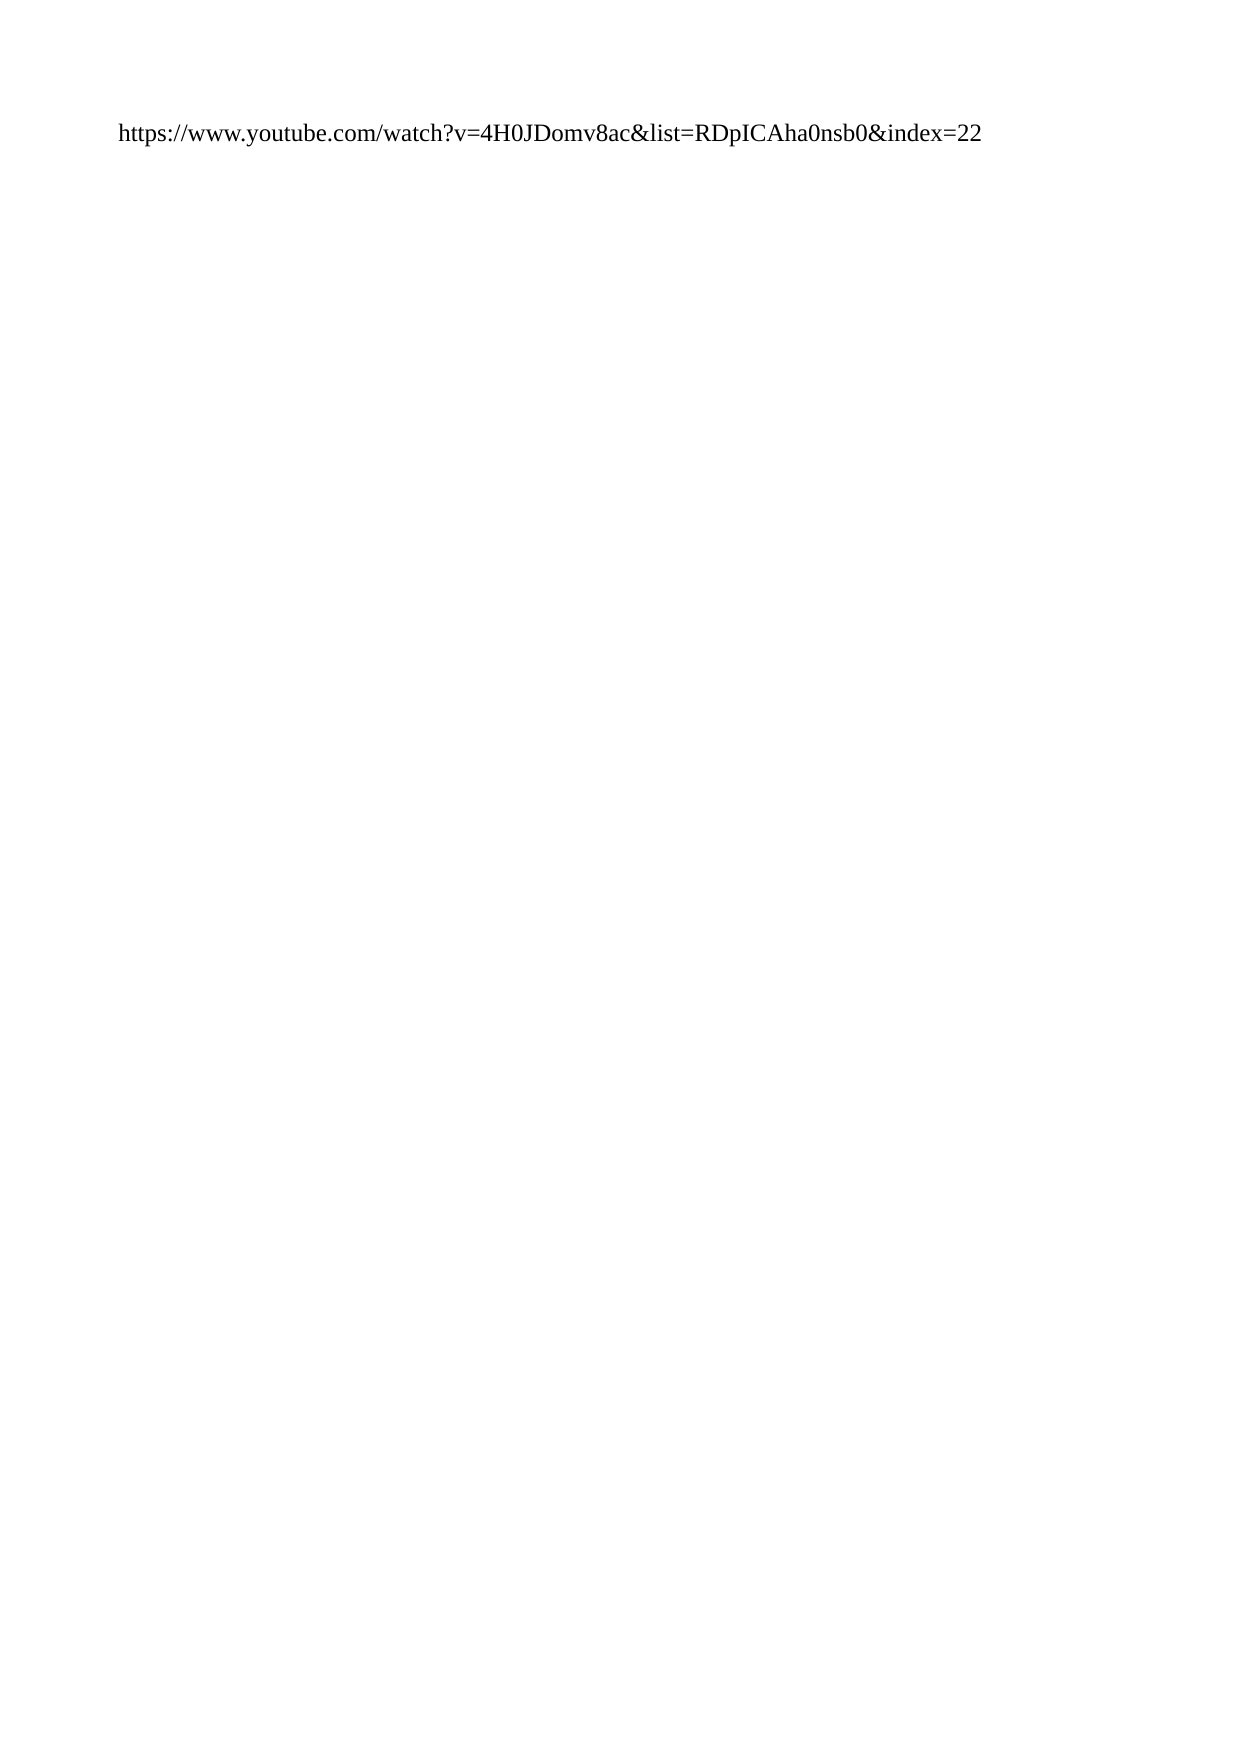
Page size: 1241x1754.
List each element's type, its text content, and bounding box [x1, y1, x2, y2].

text https://www.youtube.com/watch?v=4H0JDomv8ac&list=RDpICAha0nsb0&index=22 [118, 118, 1122, 147]
